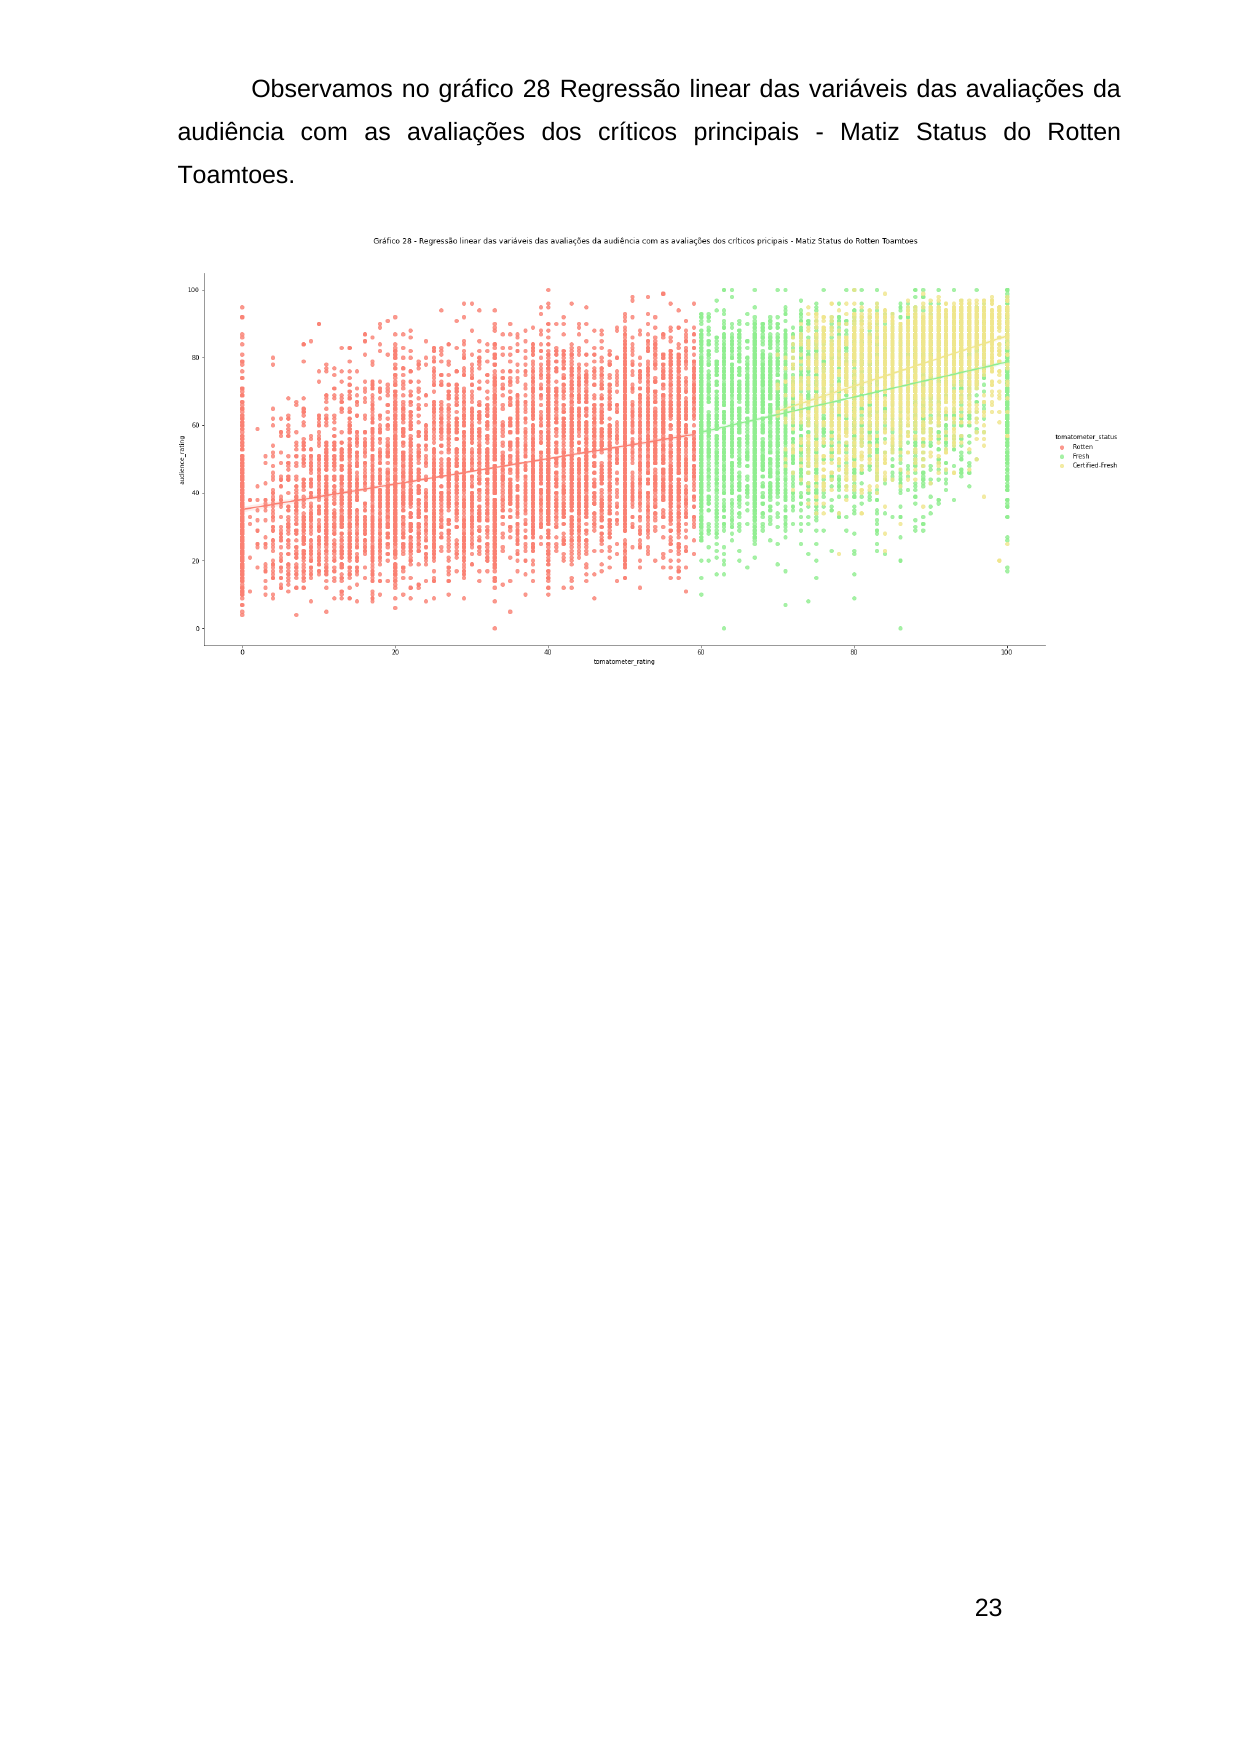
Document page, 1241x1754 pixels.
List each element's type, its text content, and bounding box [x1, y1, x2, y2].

text Observamos no gráfico 28 Regressão linear das variáveis das avaliações da audiência com as avaliações dos críticos principais - Matiz Status do Rotten Toamtoes. [177, 74, 1122, 189]
picture [177, 236, 1123, 669]
